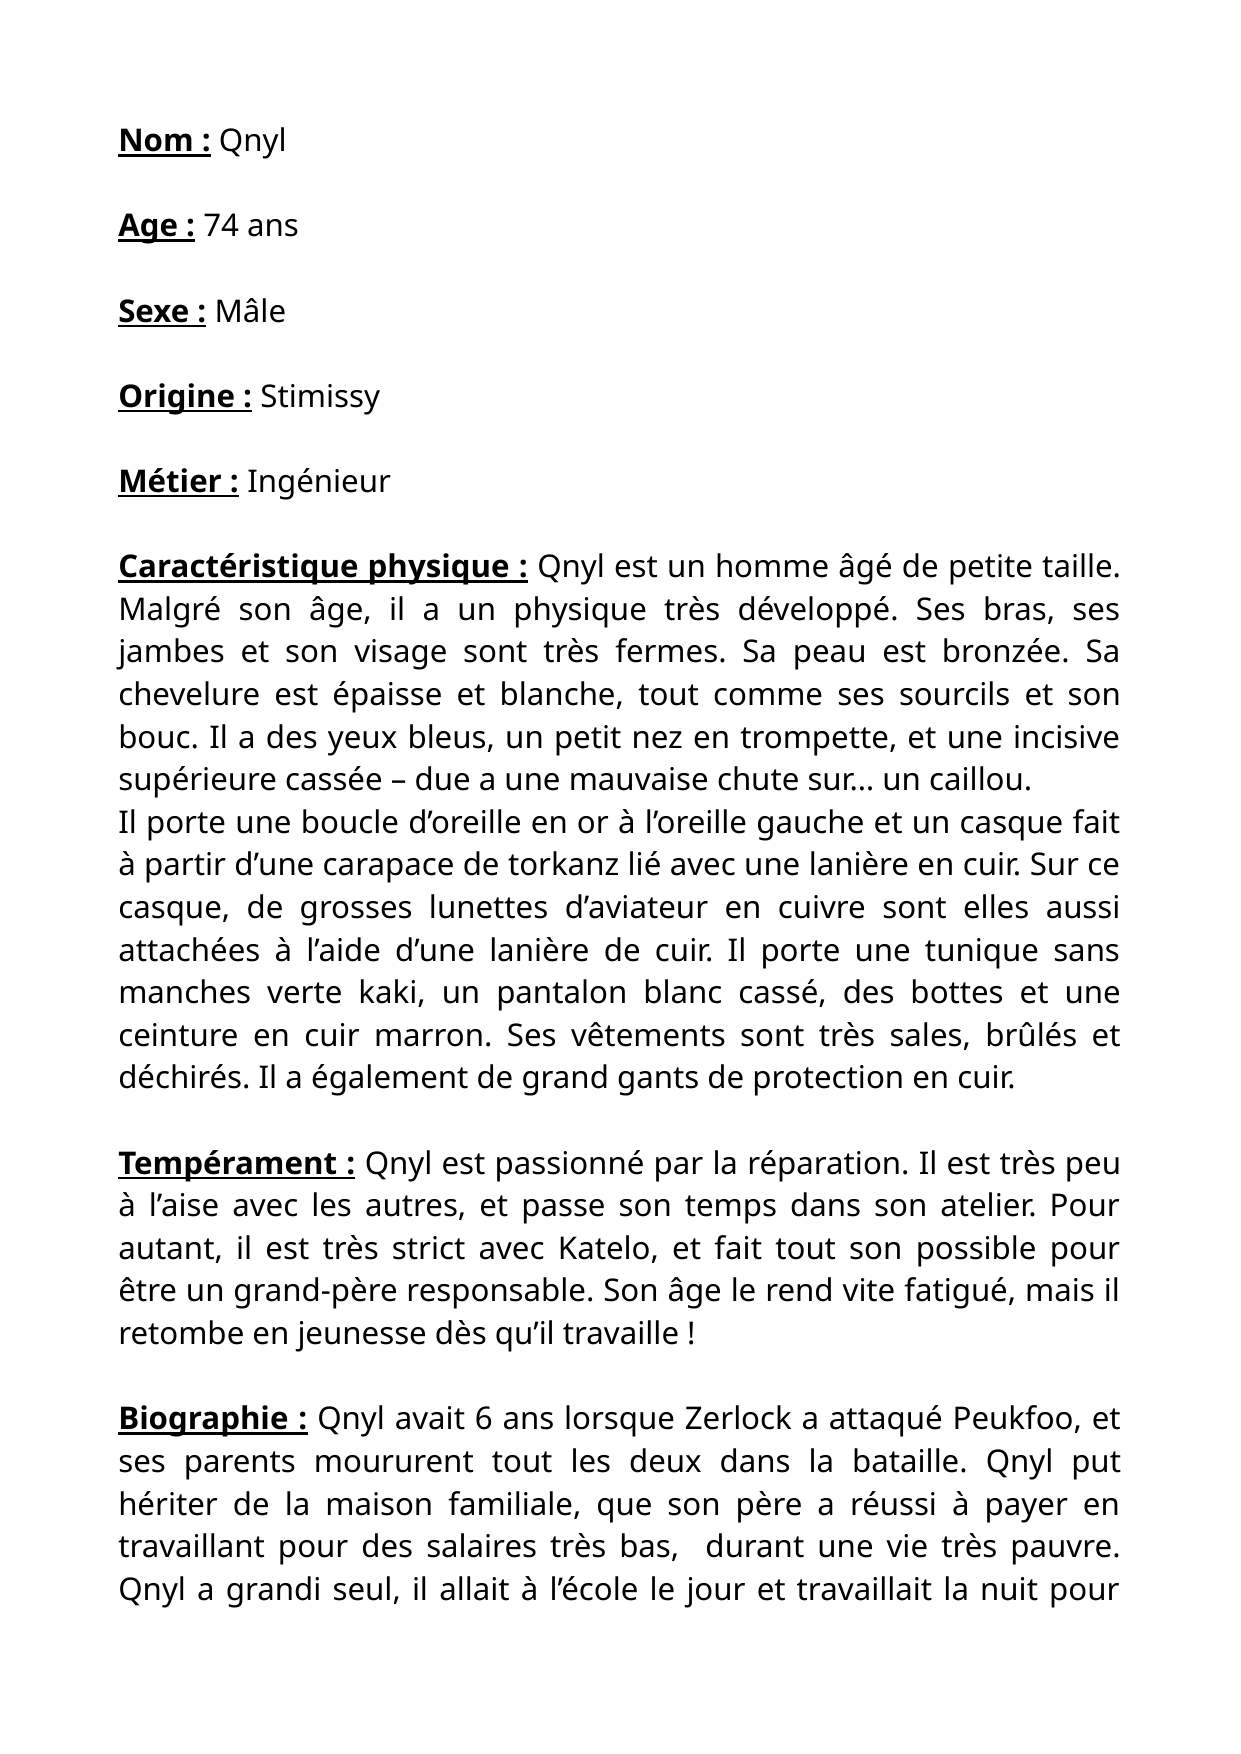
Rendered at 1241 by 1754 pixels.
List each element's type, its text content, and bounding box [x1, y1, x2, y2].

text Origine : Stimissy [118, 374, 1122, 416]
text Métier : Ingénieur [118, 459, 1122, 502]
text Nom : Qnyl [118, 118, 1122, 161]
text Il porte une boucle d’oreille en or à l’oreille gauche et un casque fait à partir d’une carapace de torkanz lié avec une lanière en cuir. Sur ce casque, de grosses lunettes d’aviateur en cuivre sont elles aussi attachées à l’aide d’une lanière de cuir. Il porte une tunique sans manches verte kaki, un pantalon blanc cassé, des bottes et une ceinture en cuir marron. Ses vêtements sont très sales, brûlés et déchirés. Il a également de grand gants de protection en cuir. [118, 800, 1122, 1098]
text Sexe : Mâle [118, 288, 1122, 331]
text Age : 74 ans [118, 203, 1122, 246]
text Caractéristique physique : Qnyl est un homme âgé de petite taille. Malgré son âge, il a un physique très développé. Ses bras, ses jambes et son visage sont très fermes. Sa peau est bronzée. Sa chevelure est épaisse et blanche, tout comme ses sourcils et son bouc. Il a des yeux bleus, un petit nez en trompette, et une incisive supérieure cassée – due a une mauvaise chute sur… un caillou. [118, 544, 1122, 800]
text Biographie : Qnyl avait 6 ans lorsque Zerlock a attaqué Peukfoo, et ses parents moururent tout les deux dans la bataille. Qnyl put hériter de la maison familiale, que son père a réussi à payer en travaillant pour des salaires très bas, durant une vie très pauvre. Qnyl a grandi seul, il allait à l’école le jour et travaillait la nuit pour [118, 1396, 1122, 1609]
text Tempérament : Qnyl est passionné par la réparation. Il est très peu à l’aise avec les autres, et passe son temps dans son atelier. Pour autant, il est très strict avec Katelo, et fait tout son possible pour être un grand-père responsable. Son âge le rend vite fatigué, mais il retombe en jeunesse dès qu’il travaille ! [118, 1141, 1122, 1354]
